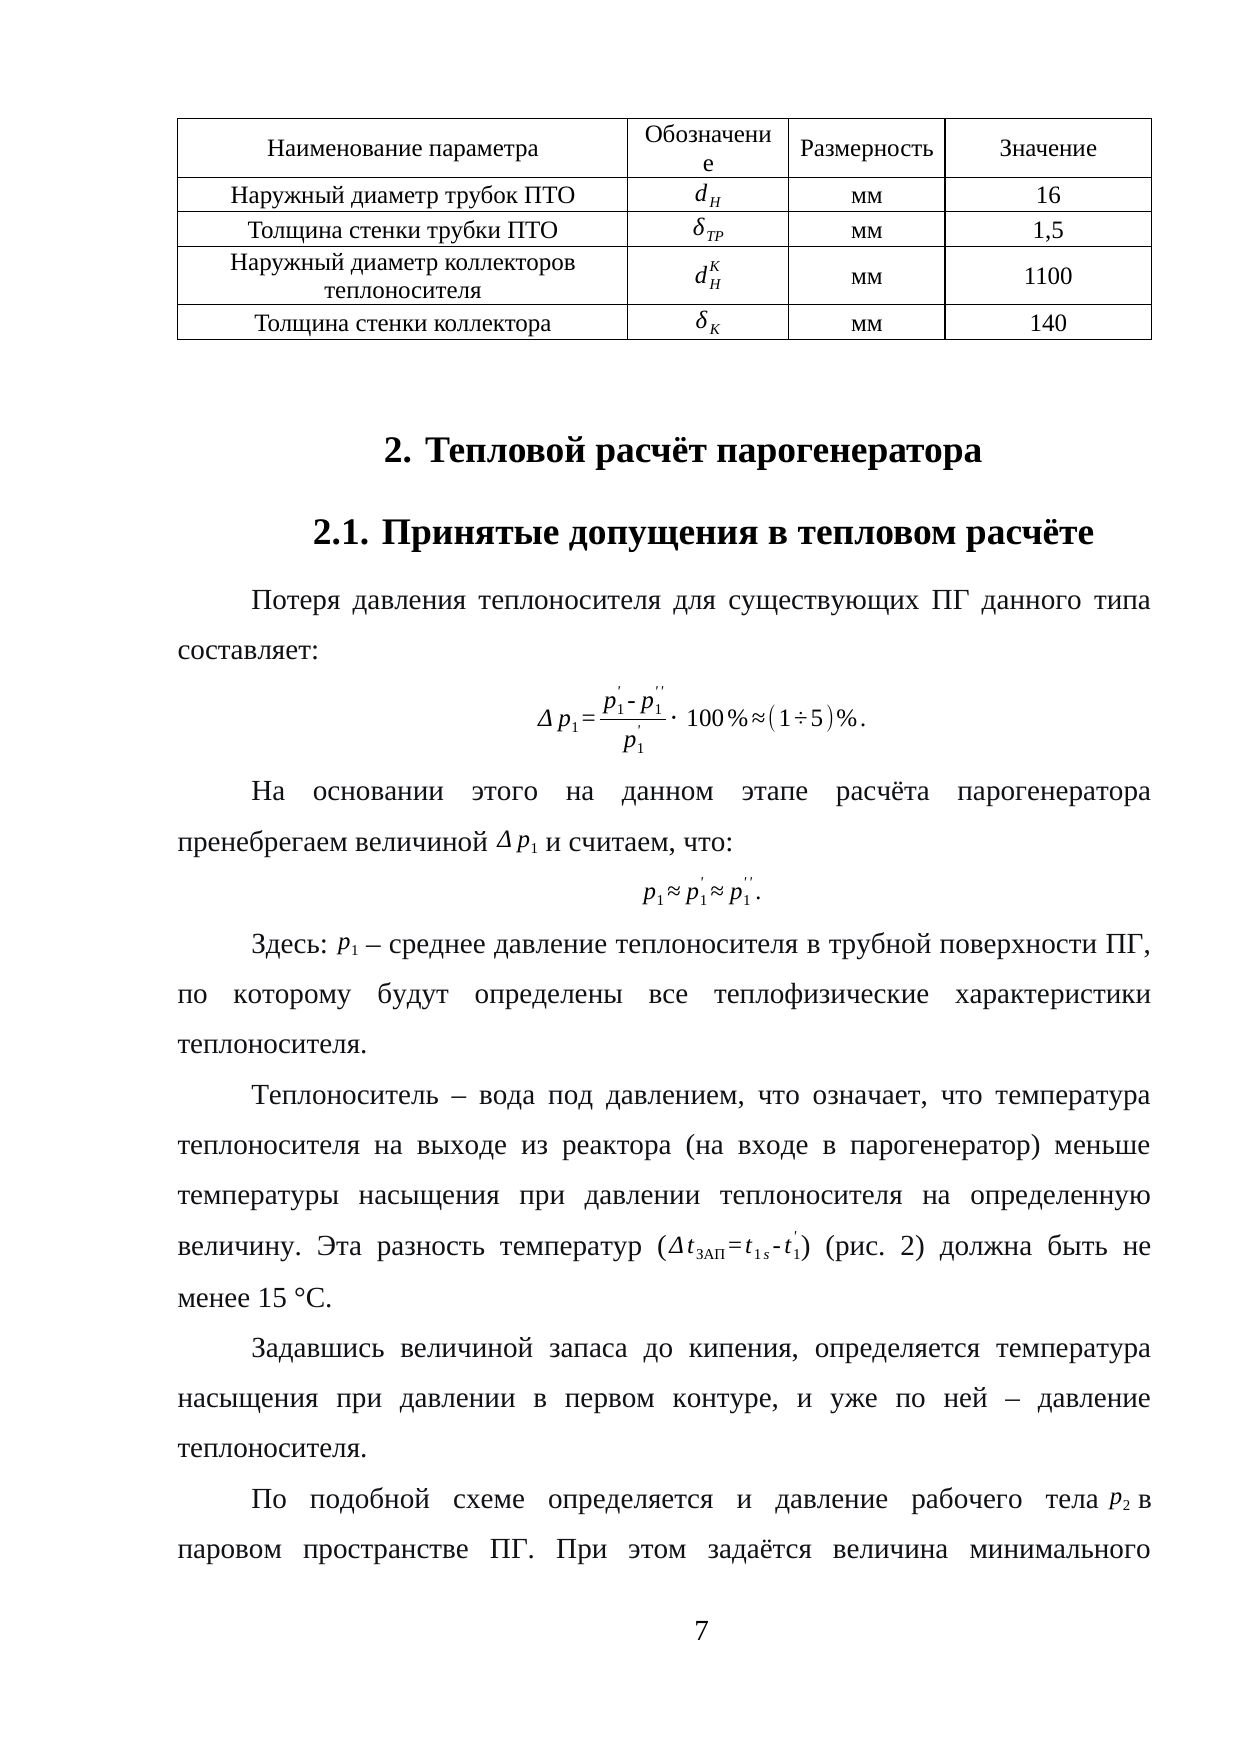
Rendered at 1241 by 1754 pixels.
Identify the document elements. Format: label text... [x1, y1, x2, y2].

table_cell [628, 305, 788, 339]
subtitle Тепловой расчёт парогенератора [214, 428, 1152, 471]
table_cell Наружный диаметр трубок ПТО [178, 178, 627, 211]
text По подобной схеме определяется и давление рабочего тела в паровом пространстве ПГ. При этом задаётся величина минимального [177, 1481, 1152, 1565]
table_cell мм [789, 178, 944, 211]
table_header Обозначение [628, 119, 788, 177]
table_cell Толщина стенки трубки ПТО [178, 212, 627, 246]
text Теплоноситель – вода под давлением, что означает, что температура теплоносителя на выходе из реактора (на входе в парогенератор) меньше температуры насыщения при давлении теплоносителя на определенную величину. Эта разность температур () (рис. 2) должна быть не менее 15 °С. [177, 1077, 1152, 1313]
table_cell [628, 212, 788, 246]
table_header Наименование параметра [178, 119, 627, 177]
table_cell 1,5 [946, 212, 1151, 246]
table_cell Наружный диаметр коллекторов теплоносителя [178, 247, 627, 304]
table_cell мм [789, 305, 944, 339]
table_cell мм [789, 247, 944, 304]
text На основании этого на данном этапе расчёта парогенератора пренебрегаем величиной и считаем, что: [177, 773, 1152, 857]
table_cell мм [789, 212, 944, 246]
table_cell 1100 [946, 247, 1151, 304]
table_header Значение [946, 119, 1151, 177]
text Задавшись величиной запаса до кипения, определяется температура насыщения при давлении в первом контуре, и уже по ней – давление теплоносителя. [177, 1330, 1152, 1464]
table_header Размерность [789, 119, 944, 177]
table_cell 16 [946, 178, 1151, 211]
table_cell [628, 178, 788, 211]
table_cell 140 [946, 305, 1151, 339]
text Здесь: – среднее давление теплоносителя в трубной поверхности ПГ, по которому будут определены все теплофизические характеристики теплоносителя. [177, 926, 1152, 1060]
table_cell Толщина стенки коллектора [178, 305, 627, 339]
subtitle Принятые допущения в тепловом расчёте [256, 509, 1152, 552]
table_cell [628, 247, 788, 304]
text Потеря давления теплоносителя для существующих ПГ данного типа составляет: [177, 582, 1152, 666]
